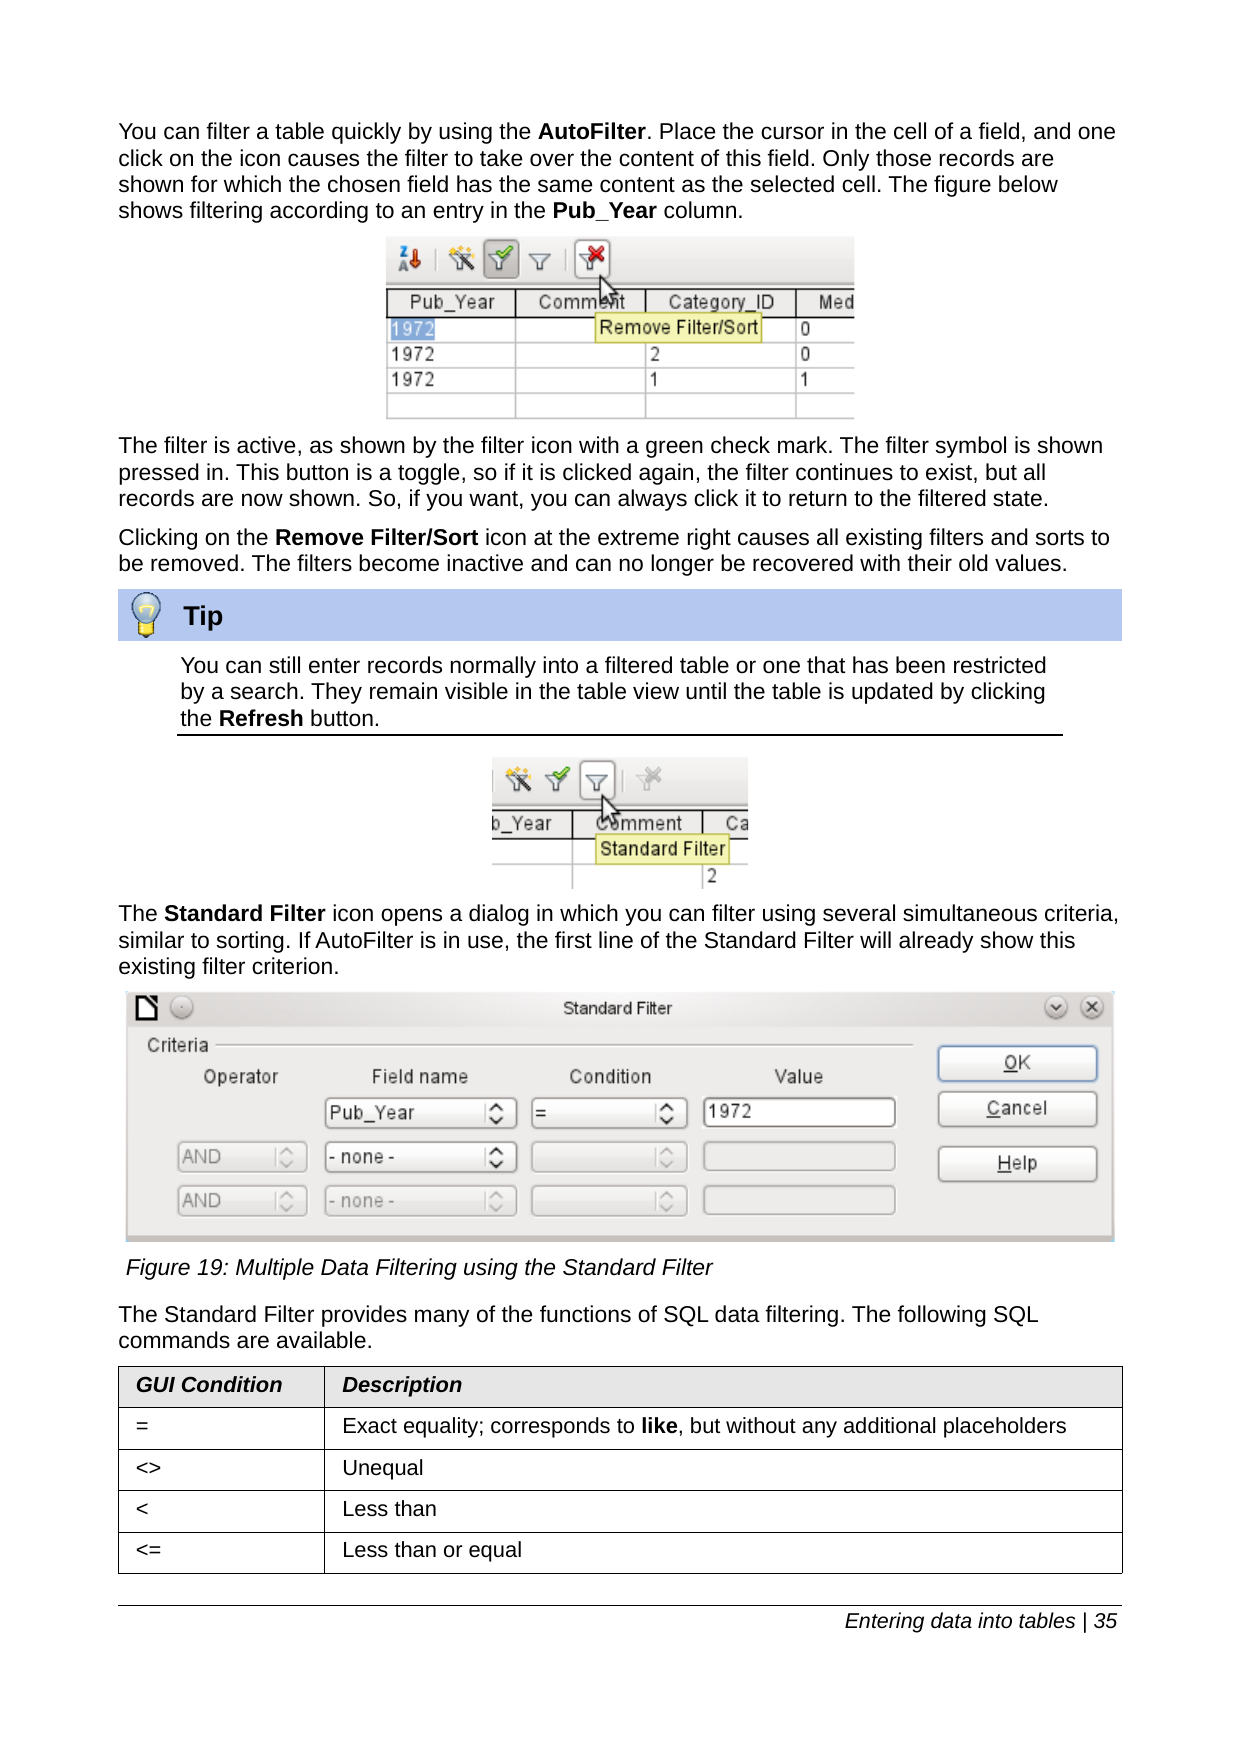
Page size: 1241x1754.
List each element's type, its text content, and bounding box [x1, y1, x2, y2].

table_cell < [119, 1491, 324, 1532]
text Figure 19: Multiple Data Filtering using the Standard Filter [126, 1242, 1115, 1280]
text You can filter a table quickly by using the AutoFilter. Place the cursor in the cell of a field, and one click on the icon causes the filter to take over the content of this field. Only those records are shown for which the chosen field has the same content as the selected cell. The figure below shows filtering according to an entry in the Pub_Year column. [118, 118, 1122, 223]
picture [492, 757, 749, 889]
text The Standard Filter provides many of the functions of SQL data filtering. The following SQL commands are available. [118, 1301, 1122, 1353]
picture [125, 991, 1115, 1242]
picture [385, 236, 855, 421]
table_cell Unequal [325, 1450, 1122, 1490]
picture [119, 590, 170, 641]
table_header GUI Condition [119, 1367, 324, 1407]
text The Standard Filter icon opens a dialog in which you can filter using several simultaneous criteria, similar to sorting. If AutoFilter is in use, the first line of the Standard Filter will already show this existing filter criterion. [118, 900, 1122, 979]
text The filter is active, as shown by the filter icon with a green check mark. The filter symbol is shown pressed in. This button is a toggle, so if it is clicked again, the filter continues to exist, but all records are now shown. So, if you want, you can always click it to return to the filtered state. [118, 432, 1122, 511]
text You can still enter records normally into a filtered table or one that has been restricted by a search. They remain visible in the table view until the table is updated by clicking the Refresh button. [177, 649, 1063, 734]
table_cell <= [119, 1533, 324, 1573]
table_cell <> [119, 1450, 324, 1490]
subtitle Tip [118, 589, 1122, 641]
text Clicking on the Remove Filter/Sort icon at the extreme right causes all existing filters and sorts to be removed. The filters become inactive and can no longer be recovered with their old values. [118, 524, 1122, 577]
table_cell = [119, 1408, 324, 1449]
table_cell Less than [325, 1491, 1122, 1532]
table_cell Exact equality; corresponds to like, but without any additional placeholders [325, 1408, 1122, 1449]
table_cell Less than or equal [325, 1533, 1122, 1573]
table_header Description [325, 1367, 1122, 1407]
